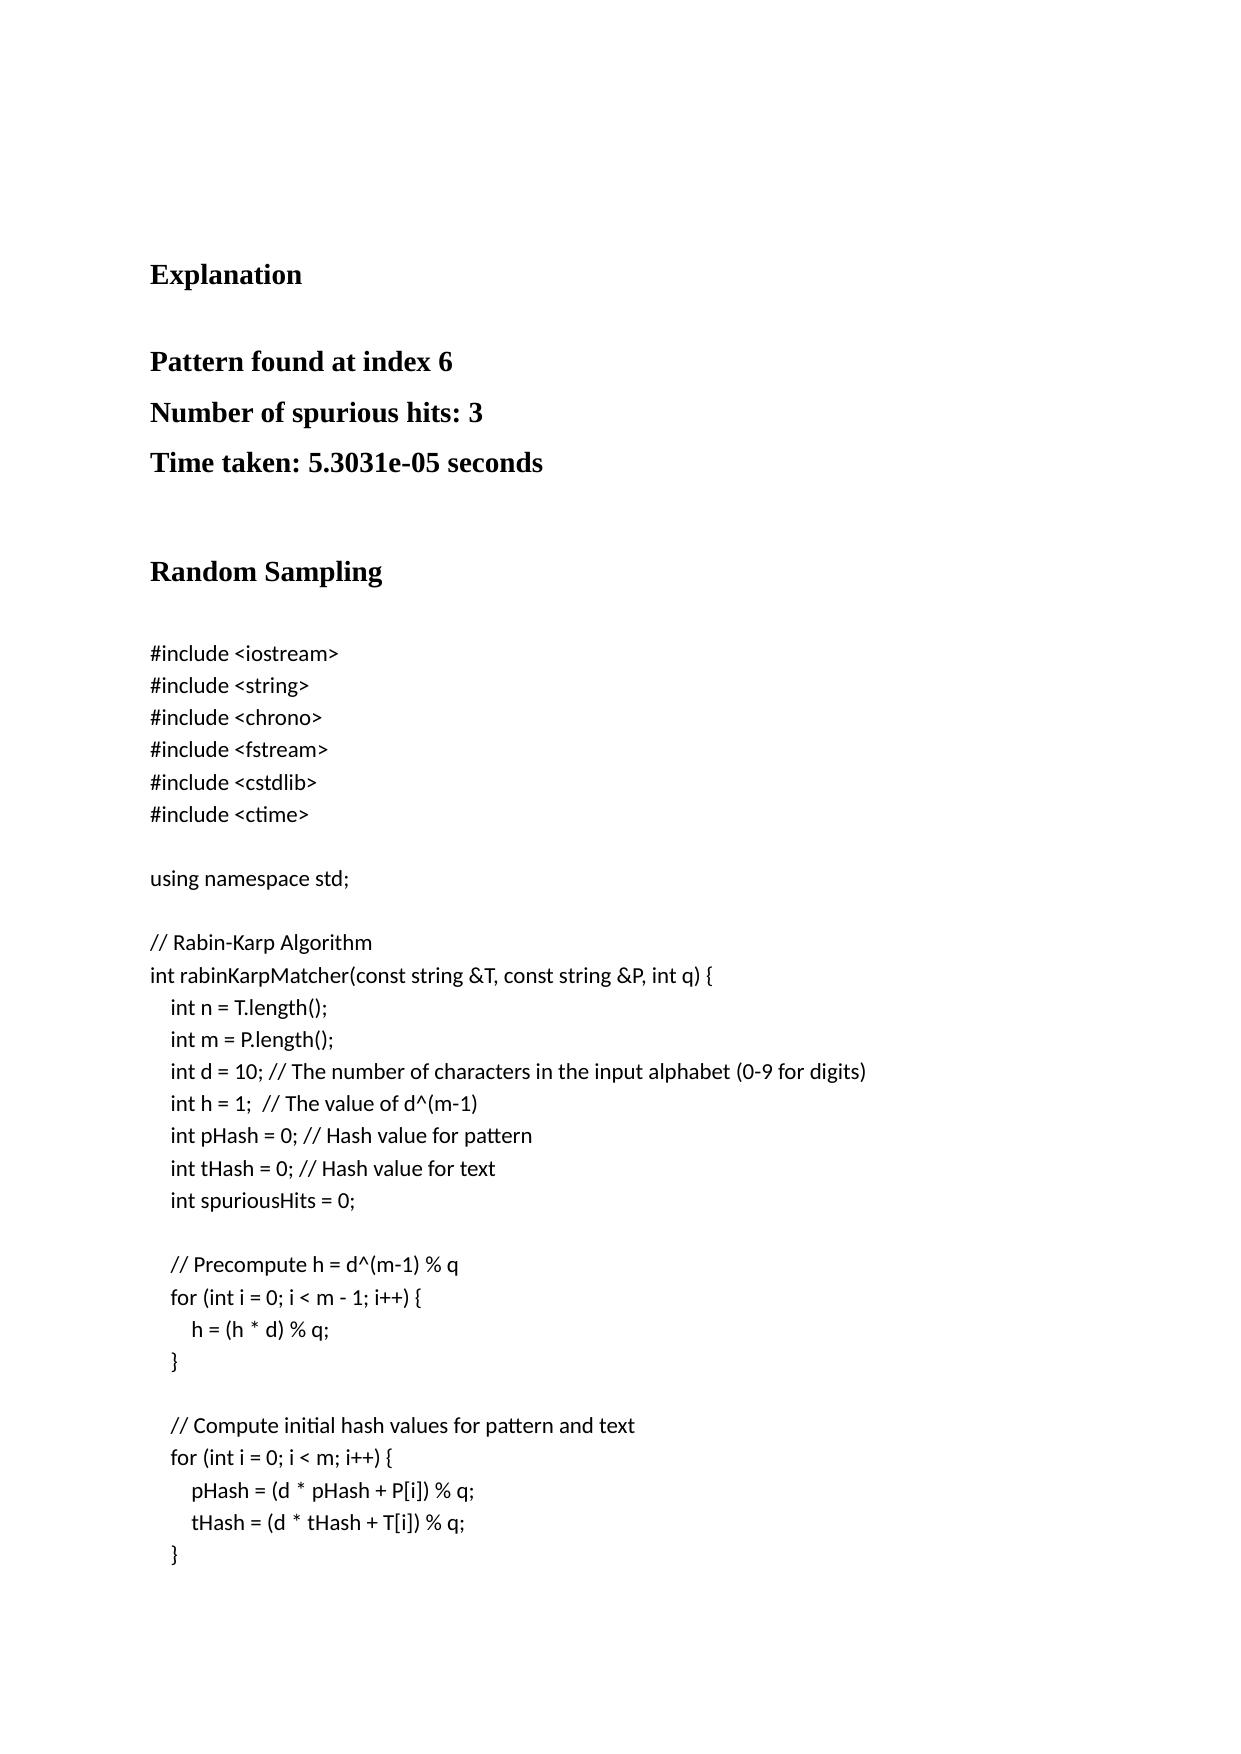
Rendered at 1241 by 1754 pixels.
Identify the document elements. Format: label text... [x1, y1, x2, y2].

text // Compute initial hash values for pattern and text [150, 1411, 1090, 1439]
text #include <chrono> [150, 703, 1090, 731]
text int d = 10; // The number of characters in the input alphabet (0-9 for digits) [150, 1057, 1090, 1085]
text #include <iostream> [150, 639, 1090, 667]
subtitle Number of spurious hits: 3 [150, 395, 1090, 428]
subtitle Explanation [150, 257, 1090, 327]
text int pHash = 0; // Hash value for pattern [150, 1122, 1090, 1150]
text // Rabin-Karp Algorithm [150, 928, 1090, 957]
text } [150, 1540, 1090, 1568]
text int spuriousHits = 0; [150, 1186, 1090, 1214]
text int h = 1; // The value of d^(m-1) [150, 1089, 1090, 1117]
text // Precompute h = d^(m-1) % q [150, 1250, 1090, 1278]
text #include <string> [150, 671, 1090, 699]
text for (int i = 0; i < m - 1; i++) { [150, 1283, 1090, 1311]
subtitle Pattern found at index 6 [150, 344, 1090, 378]
text } [150, 1347, 1090, 1375]
text using namespace std; [150, 864, 1090, 892]
text h = (h * d) % q; [150, 1315, 1090, 1343]
text int n = T.length(); [150, 993, 1090, 1021]
text #include <ctime> [150, 800, 1090, 828]
text #include <fstream> [150, 735, 1090, 763]
subtitle Time taken: 5.3031e-05 seconds Random Sampling [150, 446, 1090, 624]
text tHash = (d * tHash + T[i]) % q; [150, 1508, 1090, 1536]
text int m = P.length(); [150, 1025, 1090, 1053]
text pHash = (d * pHash + P[i]) % q; [150, 1476, 1090, 1504]
text #include <cstdlib> [150, 768, 1090, 796]
text int rabinKarpMatcher(const string &T, const string &P, int q) { [150, 961, 1090, 989]
text for (int i = 0; i < m; i++) { [150, 1443, 1090, 1472]
text int tHash = 0; // Hash value for text [150, 1154, 1090, 1182]
